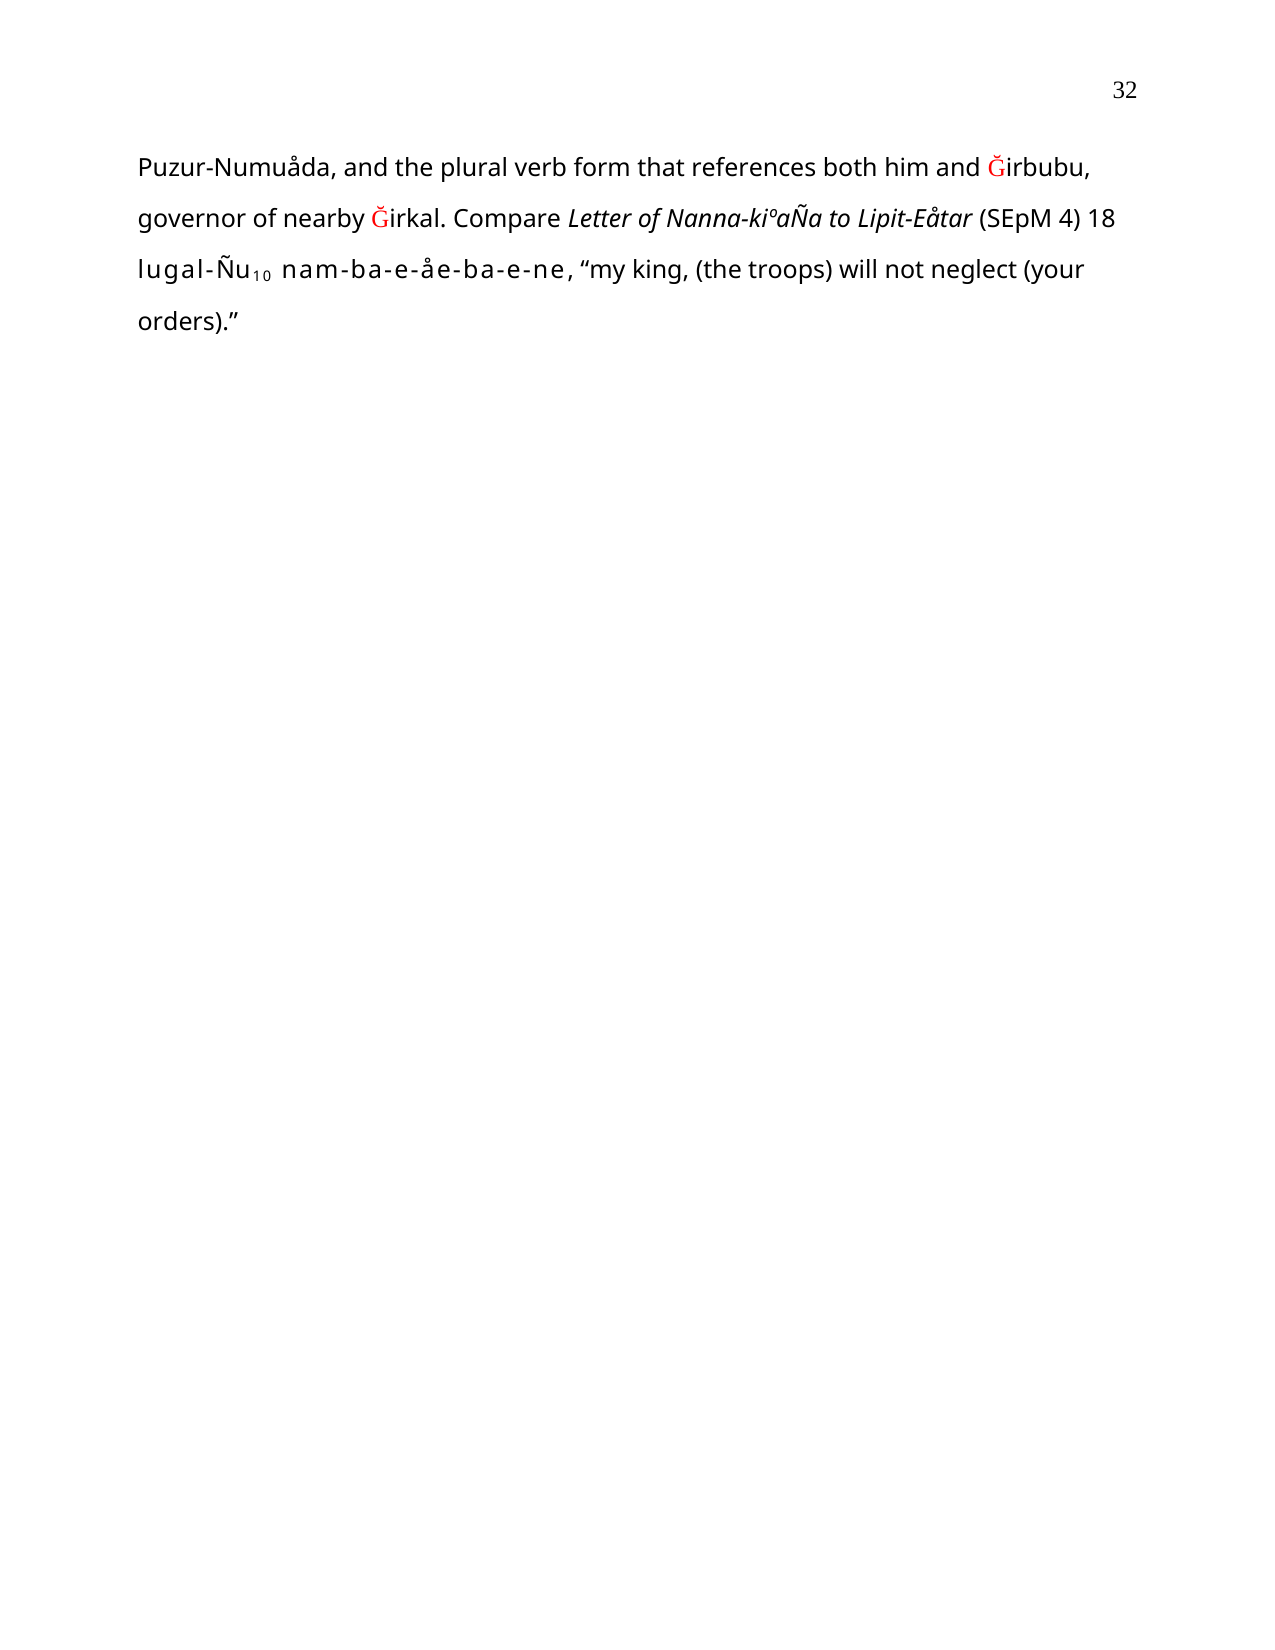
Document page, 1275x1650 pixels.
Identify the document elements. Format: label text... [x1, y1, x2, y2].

text Puzur-Numuåda, and the plural verb form that references both him and Ğirbubu, governor of nearby Ğirkal. Compare Letter of Nanna-kiºaÑa to Lipit-Eåtar (SEpM 4) 18 lugal-Ñu10 nam-ba-e-åe-ba-e-ne, “my king, (the troops) will not neglect (your orders).” [137, 150, 1138, 337]
